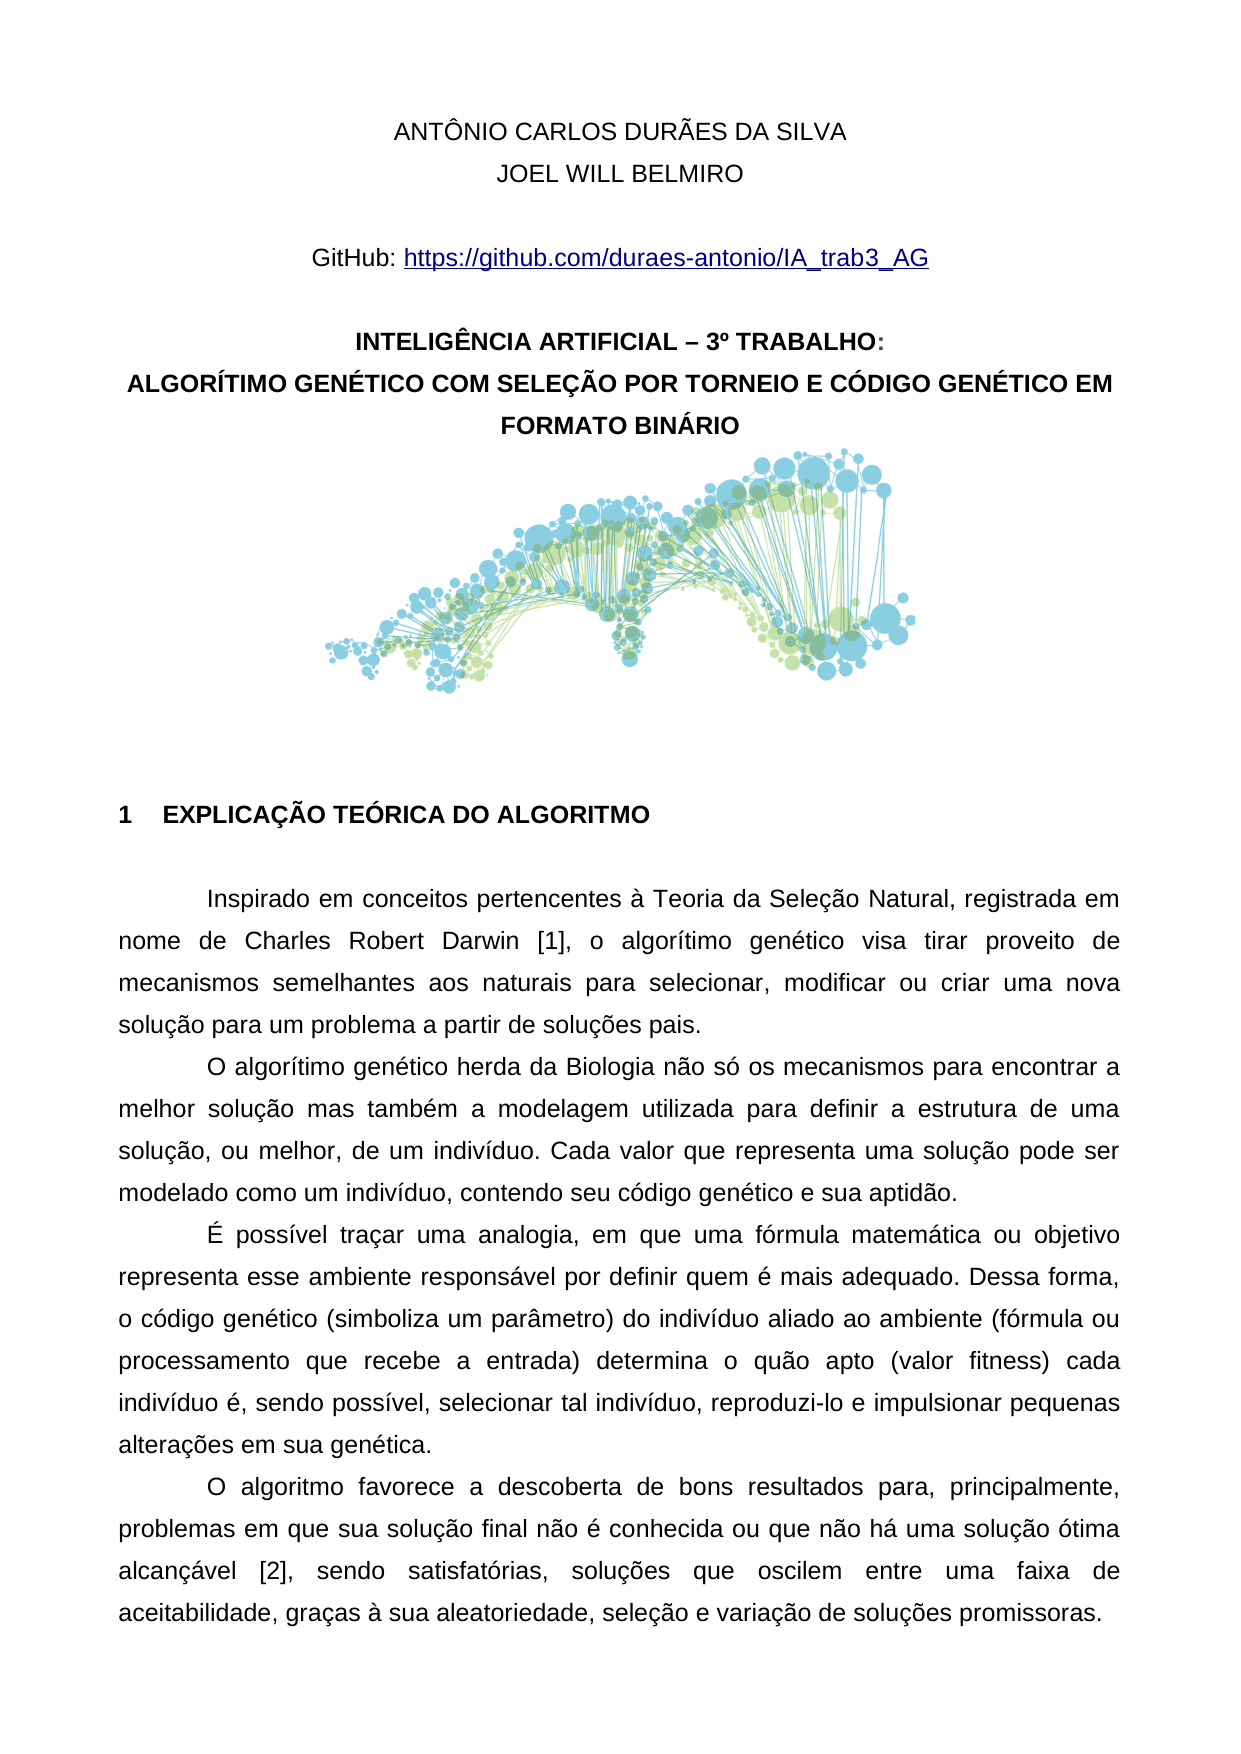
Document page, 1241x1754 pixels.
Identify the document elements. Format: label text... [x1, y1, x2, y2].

text ANTÔNIO CARLOS DURÃES DA SILVA [118, 118, 1122, 146]
text O algoritmo favorece a descoberta de bons resultados para, principalmente, problemas em que sua solução final não é conhecida ou que não há uma solução ótima alcançável [2], sendo satisfatórias, soluções que oscilem entre uma faixa de aceitabilidade, graças à sua aleatoriedade, seleção e variação de soluções promissoras. [118, 1473, 1122, 1627]
text JOEL WILL BELMIRO [118, 160, 1122, 188]
text Inspirado em conceitos pertencentes à Teoria da Seleção Natural, registrada em nome de Charles Robert Darwin [1], o algorítimo genético visa tirar proveito de mecanismos semelhantes aos naturais para selecionar, modificar ou criar uma nova solução para um problema a partir de soluções pais. [118, 885, 1122, 1039]
picture [325, 440, 916, 704]
subtitle Explicação Teórica do Algoritmo [118, 801, 1122, 829]
text ALGORÍTIMO GENÉTICO COM SELEÇÃO POR TORNEIO E CÓDIGO GENÉTICO EM FORMATO BINÁRIO [118, 370, 1122, 440]
text INTELIGÊNCIA ARTIFICIAL – 3º TRABALHO: [118, 328, 1122, 356]
text GitHub: https://github.com/duraes-antonio/IA_trab3_AG [118, 244, 1122, 272]
text É possível traçar uma analogia, em que uma fórmula matemática ou objetivo representa esse ambiente responsável por definir quem é mais adequado. Dessa forma, o código genético (simboliza um parâmetro) do indivíduo aliado ao ambiente (fórmula ou processamento que recebe a entrada) determina o quão apto (valor fitness) cada indivíduo é, sendo possível, selecionar tal indivíduo, reproduzi-lo e impulsionar pequenas alterações em sua genética. [118, 1221, 1122, 1459]
text O algorítimo genético herda da Biologia não só os mecanismos para encontrar a melhor solução mas também a modelagem utilizada para definir a estrutura de uma solução, ou melhor, de um indivíduo. Cada valor que representa uma solução pode ser modelado como um indivíduo, contendo seu código genético e sua aptidão. [118, 1053, 1122, 1207]
